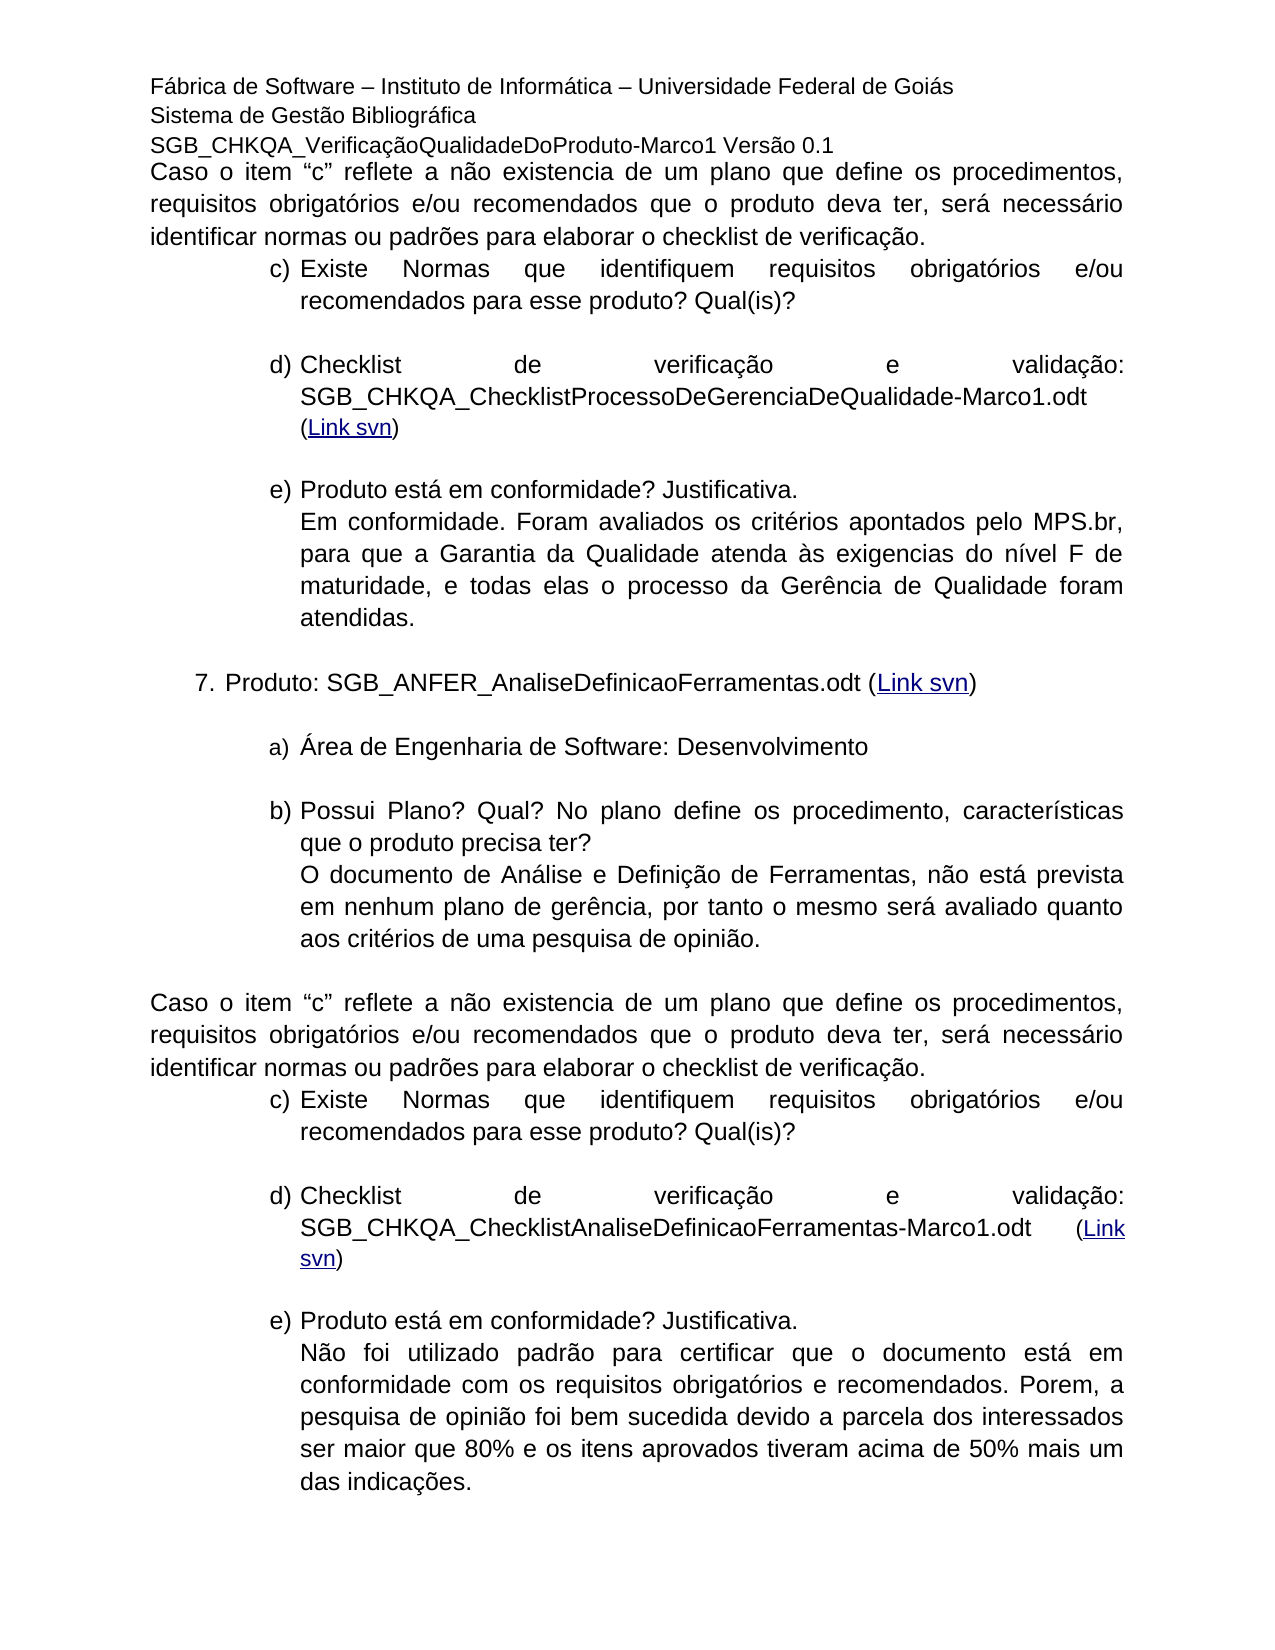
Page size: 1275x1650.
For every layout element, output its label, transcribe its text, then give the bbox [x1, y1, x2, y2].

list Existe Normas que identifiquem requisitos obrigatórios e/ou recomendados para esse produto? Qual(is)? [262, 1085, 1125, 1145]
list Produto está em conformidade? Justificativa. [262, 1307, 1125, 1335]
text Caso o item “c” reflete a não existencia de um plano que define os procedimentos, requisitos obrigatórios e/ou recomendados que o produto deva ter, será necessário identificar normas ou padrões para elaborar o checklist de verificação. [150, 989, 1125, 1081]
list Produto está em conformidade? Justificativa. [262, 476, 1125, 504]
list O documento de Análise e Definição de Ferramentas, não está prevista em nenhum plano de gerência, por tanto o mesmo será avaliado quanto aos critérios de uma pesquisa de opinião. [262, 861, 1125, 953]
list Produto: SGB_ANFER_AnaliseDefinicaoFerramentas.odt (Link svn) [187, 668, 1125, 696]
list Possui Plano? Qual? No plano define os procedimento, características que o produto precisa ter? [262, 797, 1125, 857]
list Checklist de verificação e validação: SGB_CHKQA_ChecklistAnaliseDefinicaoFerramentas-Marco1.odt (Link svn) [262, 1182, 1125, 1271]
list Existe Normas que identifiquem requisitos obrigatórios e/ou recomendados para esse produto? Qual(is)? [262, 254, 1125, 314]
list Em conformidade. Foram avaliados os critérios apontados pelo MPS.br, para que a Garantia da Qualidade atenda às exigencias do nível F de maturidade, e todas elas o processo da Gerência de Qualidade foram atendidas. [262, 508, 1125, 632]
list Área de Engenharia de Software: Desenvolvimento [262, 732, 1125, 760]
list Checklist de verificação e validação: SGB_CHKQA_ChecklistProcessoDeGerenciaDeQualidade-Marco1.odt (Link svn) [262, 351, 1125, 440]
list Não foi utilizado padrão para certificar que o documento está em conformidade com os requisitos obrigatórios e recomendados. Porem, a pesquisa de opinião foi bem sucedida devido a parcela dos interessados ser maior que 80% e os itens aprovados tiveram acima de 50% mais um das indicações. [262, 1339, 1125, 1495]
text Caso o item “c” reflete a não existencia de um plano que define os procedimentos, requisitos obrigatórios e/ou recomendados que o produto deva ter, será necessário identificar normas ou padrões para elaborar o checklist de verificação. [150, 158, 1125, 250]
